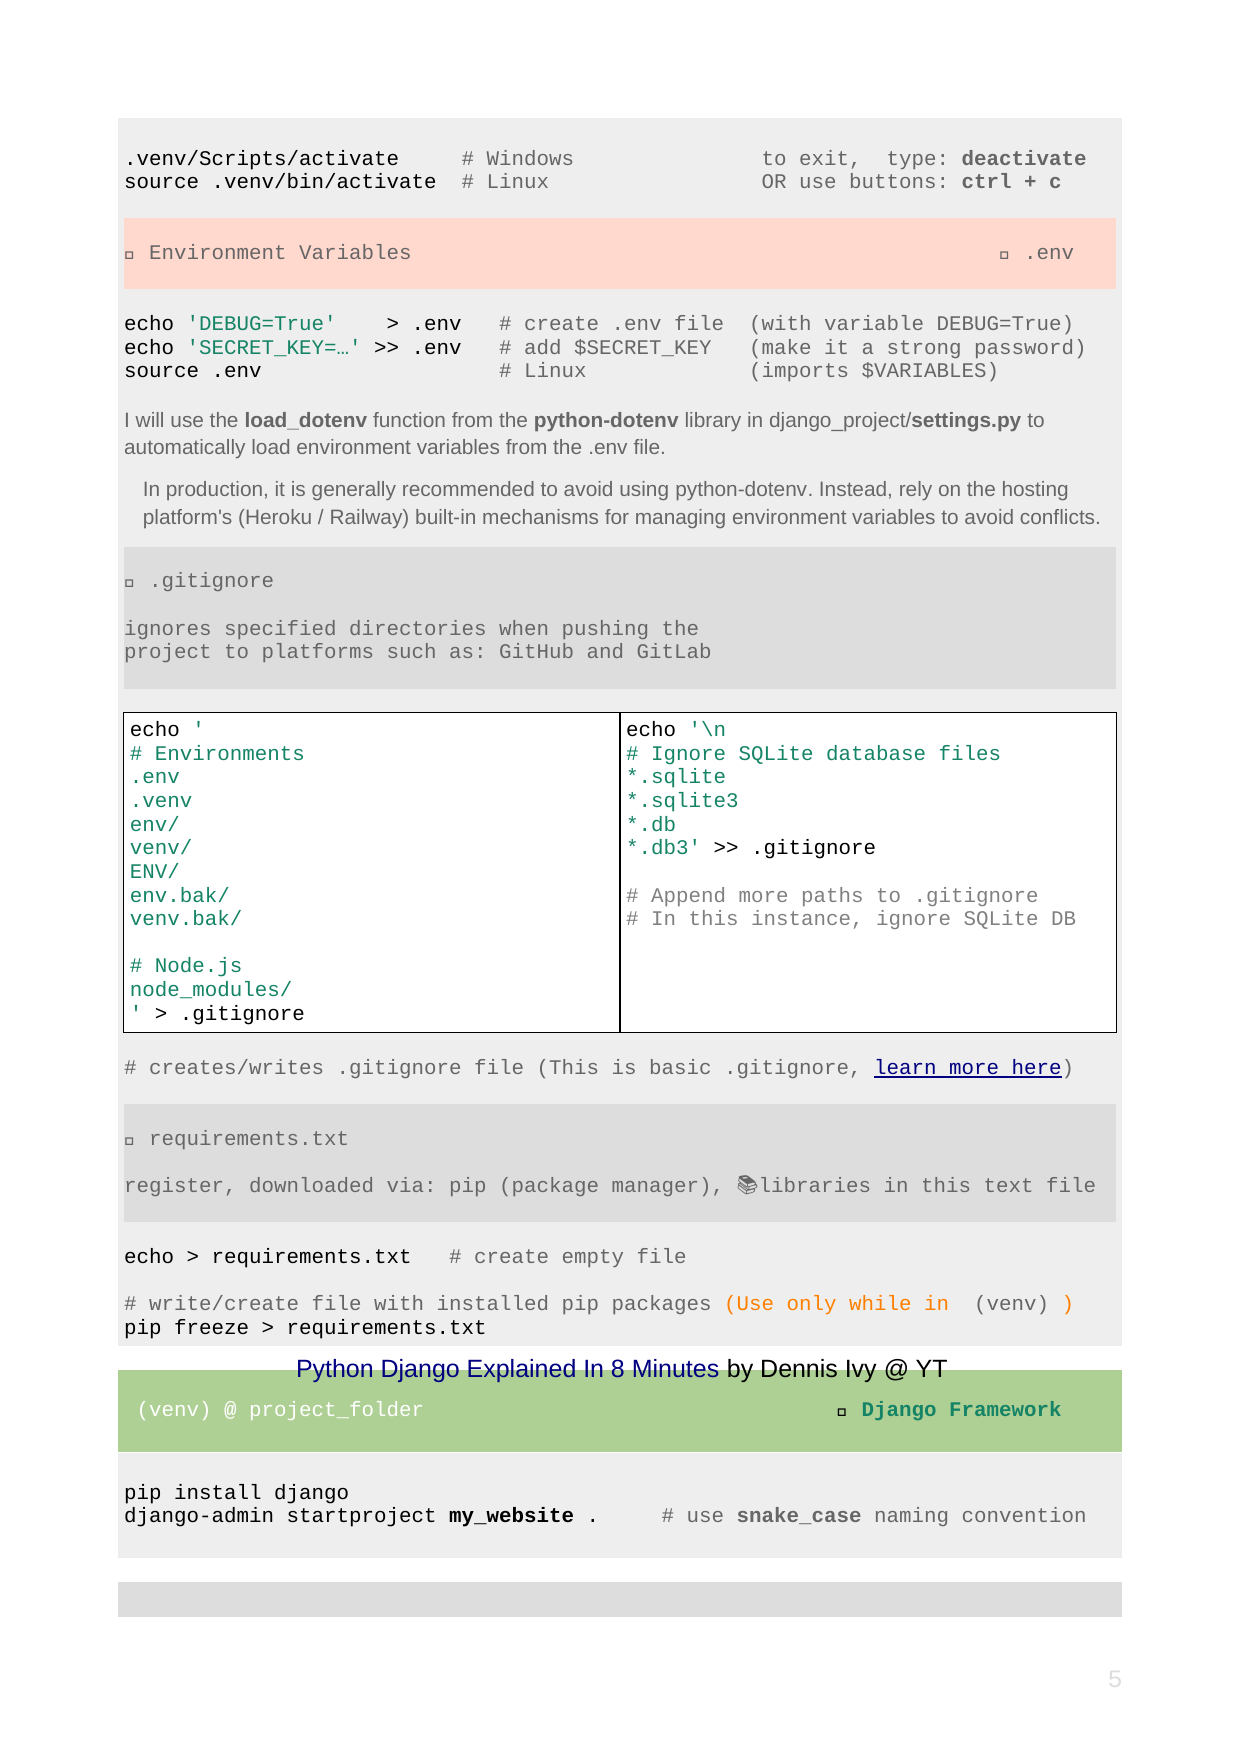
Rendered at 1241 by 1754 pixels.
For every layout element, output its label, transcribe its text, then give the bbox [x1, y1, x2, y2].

table_cell pip install django django-admin startproject my_website . # use snake_case naming convention [118, 1453, 1122, 1558]
table_header echo '\n # Ignore SQLite database files *.sqlite *.sqlite3 *.db *.db3' >> .gitignore # Append more paths to .gitignore # In this instance, ignore SQLite DB [621, 713, 1116, 1032]
table_header 🖥️ (venv) @ project_folder 🧰 Django Framework [118, 1370, 1122, 1452]
table_header 🖥️ (venv) @ project_folder 🐍 manage.py [118, 1582, 1122, 1617]
table_header 📁 Create project environment mkdir project_folder && cd project_folder 🖥️ Virtual Environment (venv) to issolate pip packages 📁 .venv python -m venv .venv # Create .venv folder .venv/Scripts/activate # Windows to exit, type: deactivate source .venv/bin/activate # Linux OR use buttons: ctrl + c 📝 Environment Variables 📁 .env echo 'DEBUG=True' > .env # create .env file (with variable DEBUG=True) echo 'SECRET_KEY=…' >> .env # add $SECRET_KEY (make it a strong password) source .env # Linux (imports $VARIABLES) I will use the load_dotenv function from the python-dotenv library in django_project/settings.py to automatically load environment variables from the .env file. In production, it is generally recommended to avoid using python-dotenv. Instead, rely on the hosting platform's (Heroku / Railway) built-in mechanisms for managing environment variables to avoid conflicts. 📝 .gitignore ignores specified directories when pushing the project to platforms such as: GitHub and GitLab # creates/writes .gitignore file (This is basic .gitignore, learn more here) 📝 requirements.txt register, downloaded via: pip (package manager), 📚libraries in this text file echo > requirements.txt # create empty file # write/create file with installed pip packages (Use only while in 🖥️ (venv) ) pip freeze > requirements.txt [118, 118, 1122, 1346]
table_header echo ' # Environments .env .venv env/ venv/ ENV/ env.bak/ venv.bak/ # Node.js node_modules/ ' > .gitignore [124, 713, 619, 1032]
